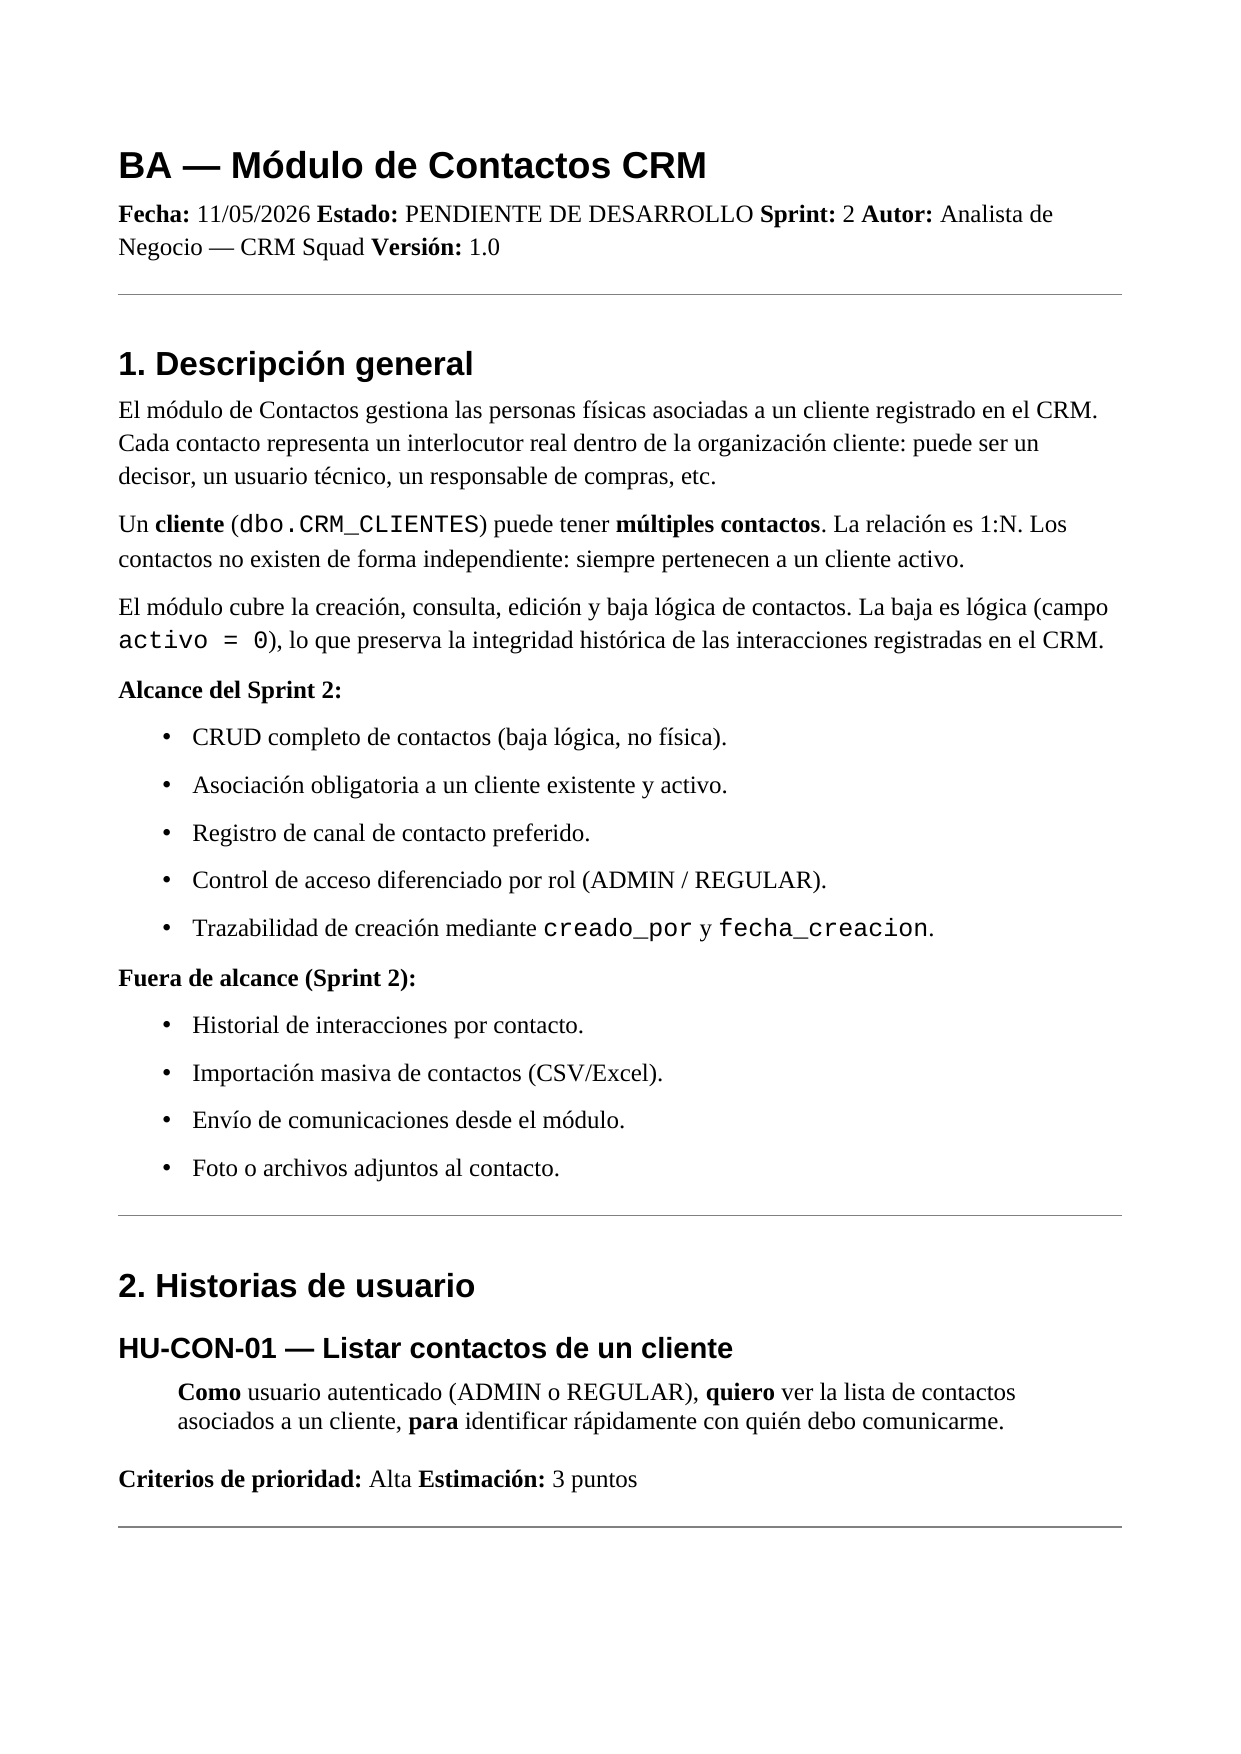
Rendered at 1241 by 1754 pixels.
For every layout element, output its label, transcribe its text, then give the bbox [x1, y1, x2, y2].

list Importación masiva de contactos (CSV/Excel). [162, 1058, 1122, 1087]
text Fecha: 11/05/2026 Estado: PENDIENTE DE DESARROLLO Sprint: 2 Autor: Analista de Negocio — CRM Squad Versión: 1.0 [118, 199, 1122, 261]
text El módulo de Contactos gestiona las personas físicas asociadas a un cliente registrado en el CRM. Cada contacto representa un interlocutor real dentro de la organización cliente: puede ser un decisor, un usuario técnico, un responsable de compras, etc. [118, 395, 1122, 490]
list Foto o archivos adjuntos al contacto. [162, 1153, 1122, 1182]
subtitle 1. Descripción general [118, 344, 1122, 383]
list Asociación obligatoria a un cliente existente y activo. [162, 770, 1122, 799]
list Control de acceso diferenciado por rol (ADMIN / REGULAR). [162, 865, 1122, 894]
text Criterios de prioridad: Alta Estimación: 3 puntos [118, 1464, 1122, 1493]
text Un cliente (dbo.CRM_CLIENTES) puede tener múltiples contactos. La relación es 1:N. Los contactos no existen de forma independiente: siempre pertenecen a un cliente activo. [118, 509, 1122, 573]
list Trazabilidad de creación mediante creado_por y fecha_creacion. [162, 913, 1122, 944]
text Alcance del Sprint 2: [118, 675, 1122, 703]
list Envío de comunicaciones desde el módulo. [162, 1106, 1122, 1134]
subtitle HU-CON-01 — Listar contactos de un cliente [118, 1331, 1122, 1365]
subtitle 2. Historias de usuario [118, 1266, 1122, 1304]
subtitle BA — Módulo de Contactos CRM [118, 143, 1122, 186]
text Fuera de alcance (Sprint 2): [118, 963, 1122, 992]
list Historial de interacciones por contacto. [162, 1010, 1122, 1039]
list CRUD completo de contactos (baja lógica, no física). [162, 722, 1122, 751]
list Registro de canal de contacto preferido. [162, 818, 1122, 846]
text El módulo cubre la creación, consulta, edición y baja lógica de contactos. La baja es lógica (campo activo = 0), lo que preserva la integridad histórica de las interacciones registradas en el CRM. [118, 592, 1122, 656]
text Como usuario autenticado (ADMIN o REGULAR), quiero ver la lista de contactos asociados a un cliente, para identificar rápidamente con quién debo comunicarme. [177, 1377, 1063, 1435]
